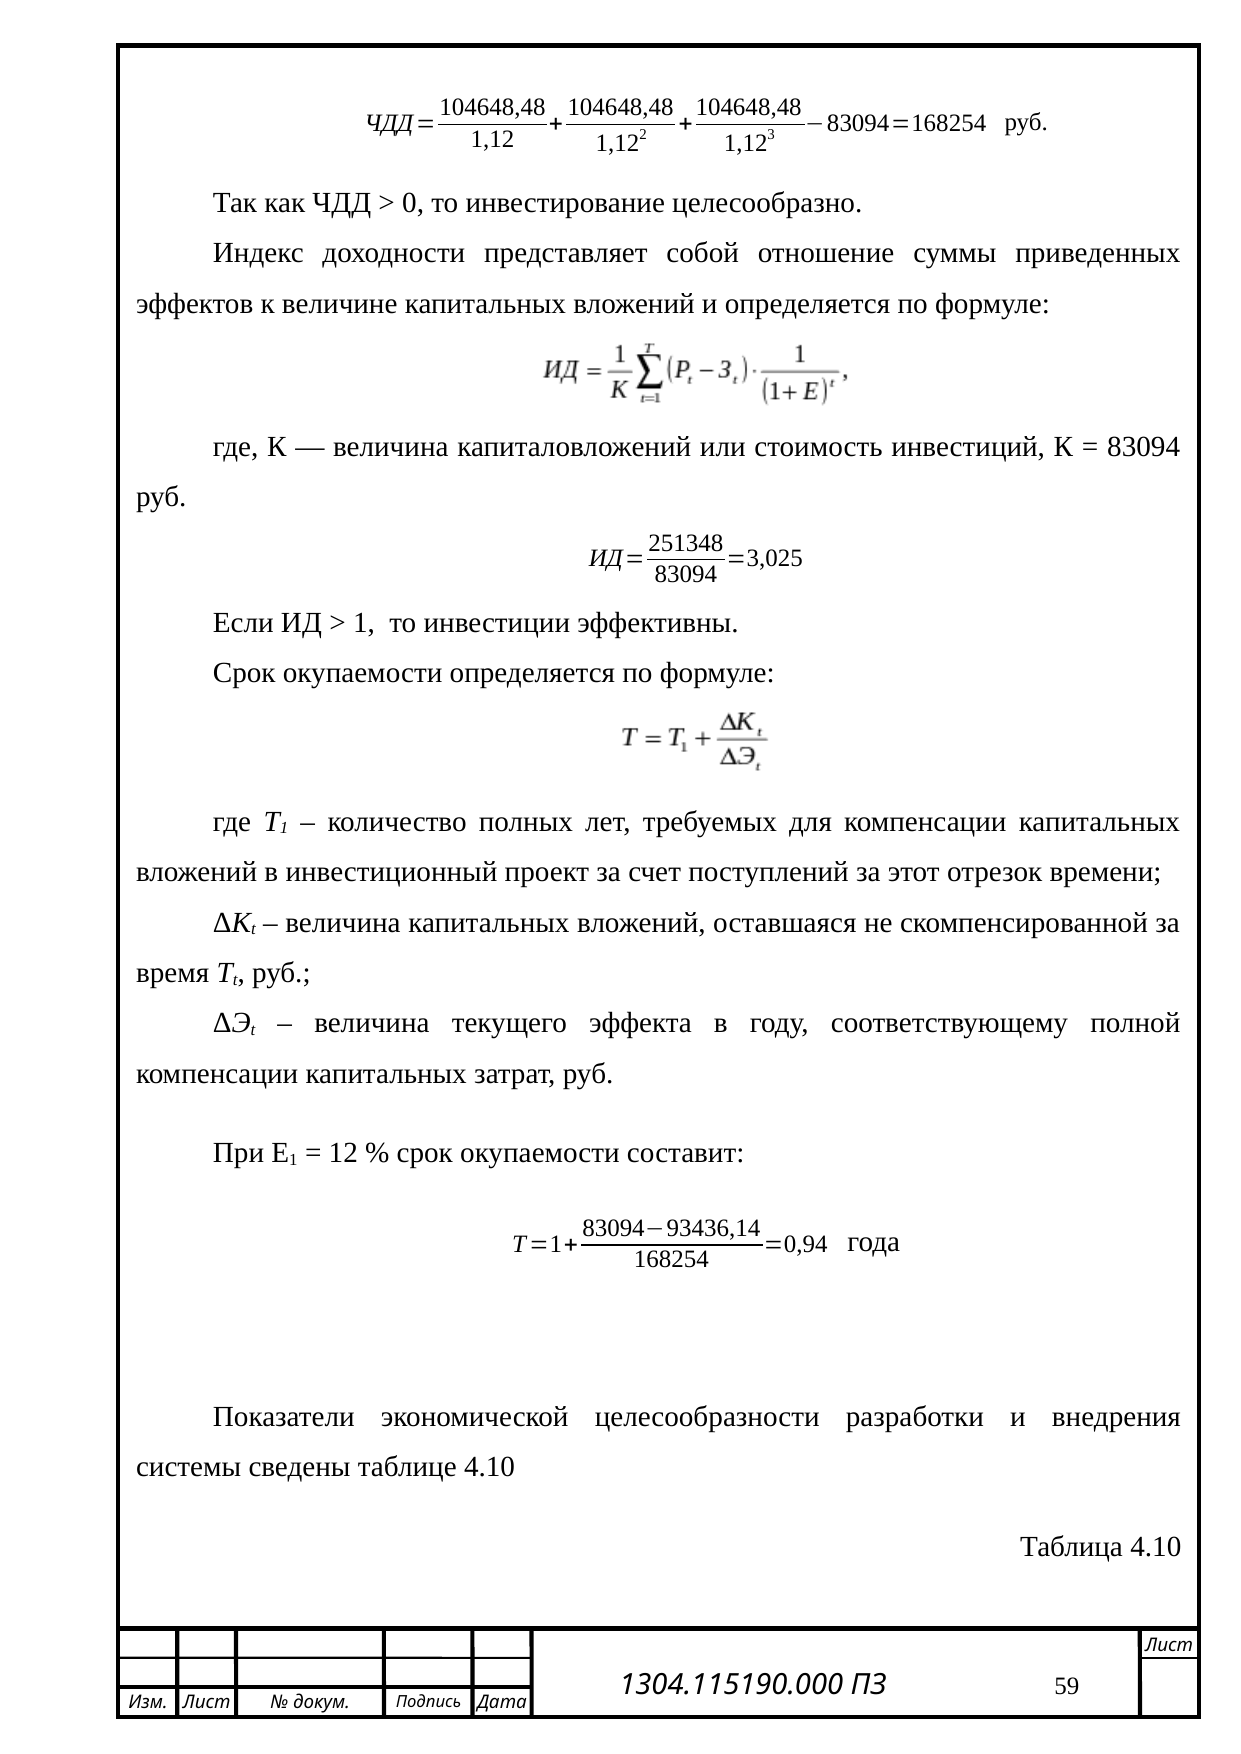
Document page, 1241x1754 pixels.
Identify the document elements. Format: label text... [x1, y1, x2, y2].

text Показатели экономической целесообразности разработки и внедрения системы сведены таблице 4.10 [136, 1399, 1181, 1483]
text ΔКt – величина капитальных вложений, оставшаяся не скомпенсированной за время Тt, руб.; [136, 905, 1181, 989]
text где Т1 – количество полных лет, требуемых для компенсации капитальных вложений в инвестиционный проект за счет поступлений за этот отрезок времени; [136, 804, 1181, 888]
text Если ИД > 1, то инвестиции эффективны. [136, 605, 1181, 639]
text Таблица 4.10 [136, 1529, 1181, 1563]
text ΔЭt – величина текущего эффекта в году, соответствующему полной компенсации капитальных затрат, руб. [136, 1005, 1181, 1089]
text года [136, 1215, 1181, 1274]
text где, К — величина капиталовложений или стоимость инвестиций, К = 83094 руб. [136, 429, 1181, 512]
text При Е1 = 12 % срок окупаемости составит: [136, 1135, 1181, 1169]
text Срок окупаемости определяется по формуле: [136, 656, 1181, 689]
text Индекс доходности представляет собой отношение суммы приведенных эффектов к величине капитальных вложений и определяется по формуле: [136, 236, 1181, 319]
text Так как ЧДД > 0, то инвестирование целесообразно. [136, 185, 1181, 219]
text руб. [136, 94, 1181, 157]
